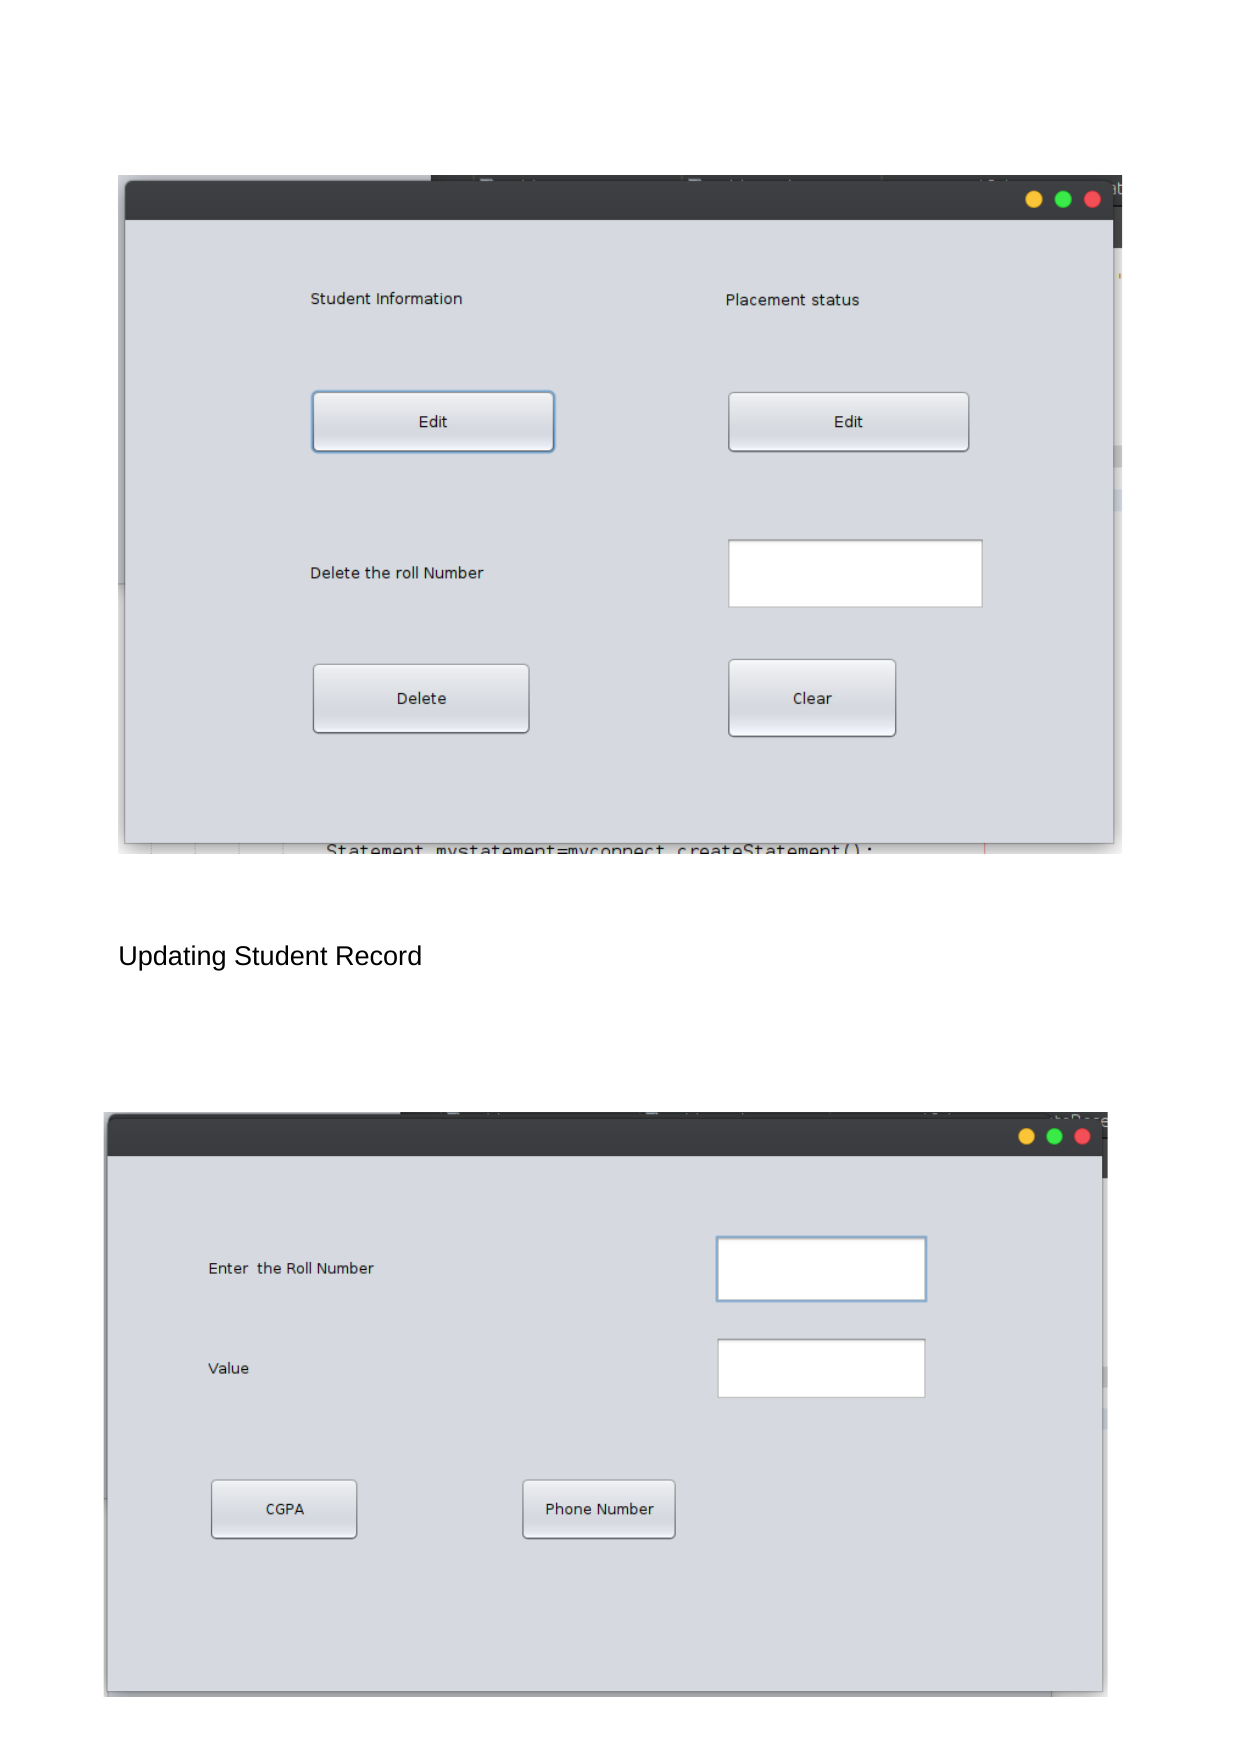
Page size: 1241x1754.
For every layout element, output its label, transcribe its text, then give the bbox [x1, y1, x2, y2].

text Updating Student Record [118, 940, 1122, 971]
picture [103, 1112, 1108, 1697]
picture [118, 175, 1123, 854]
